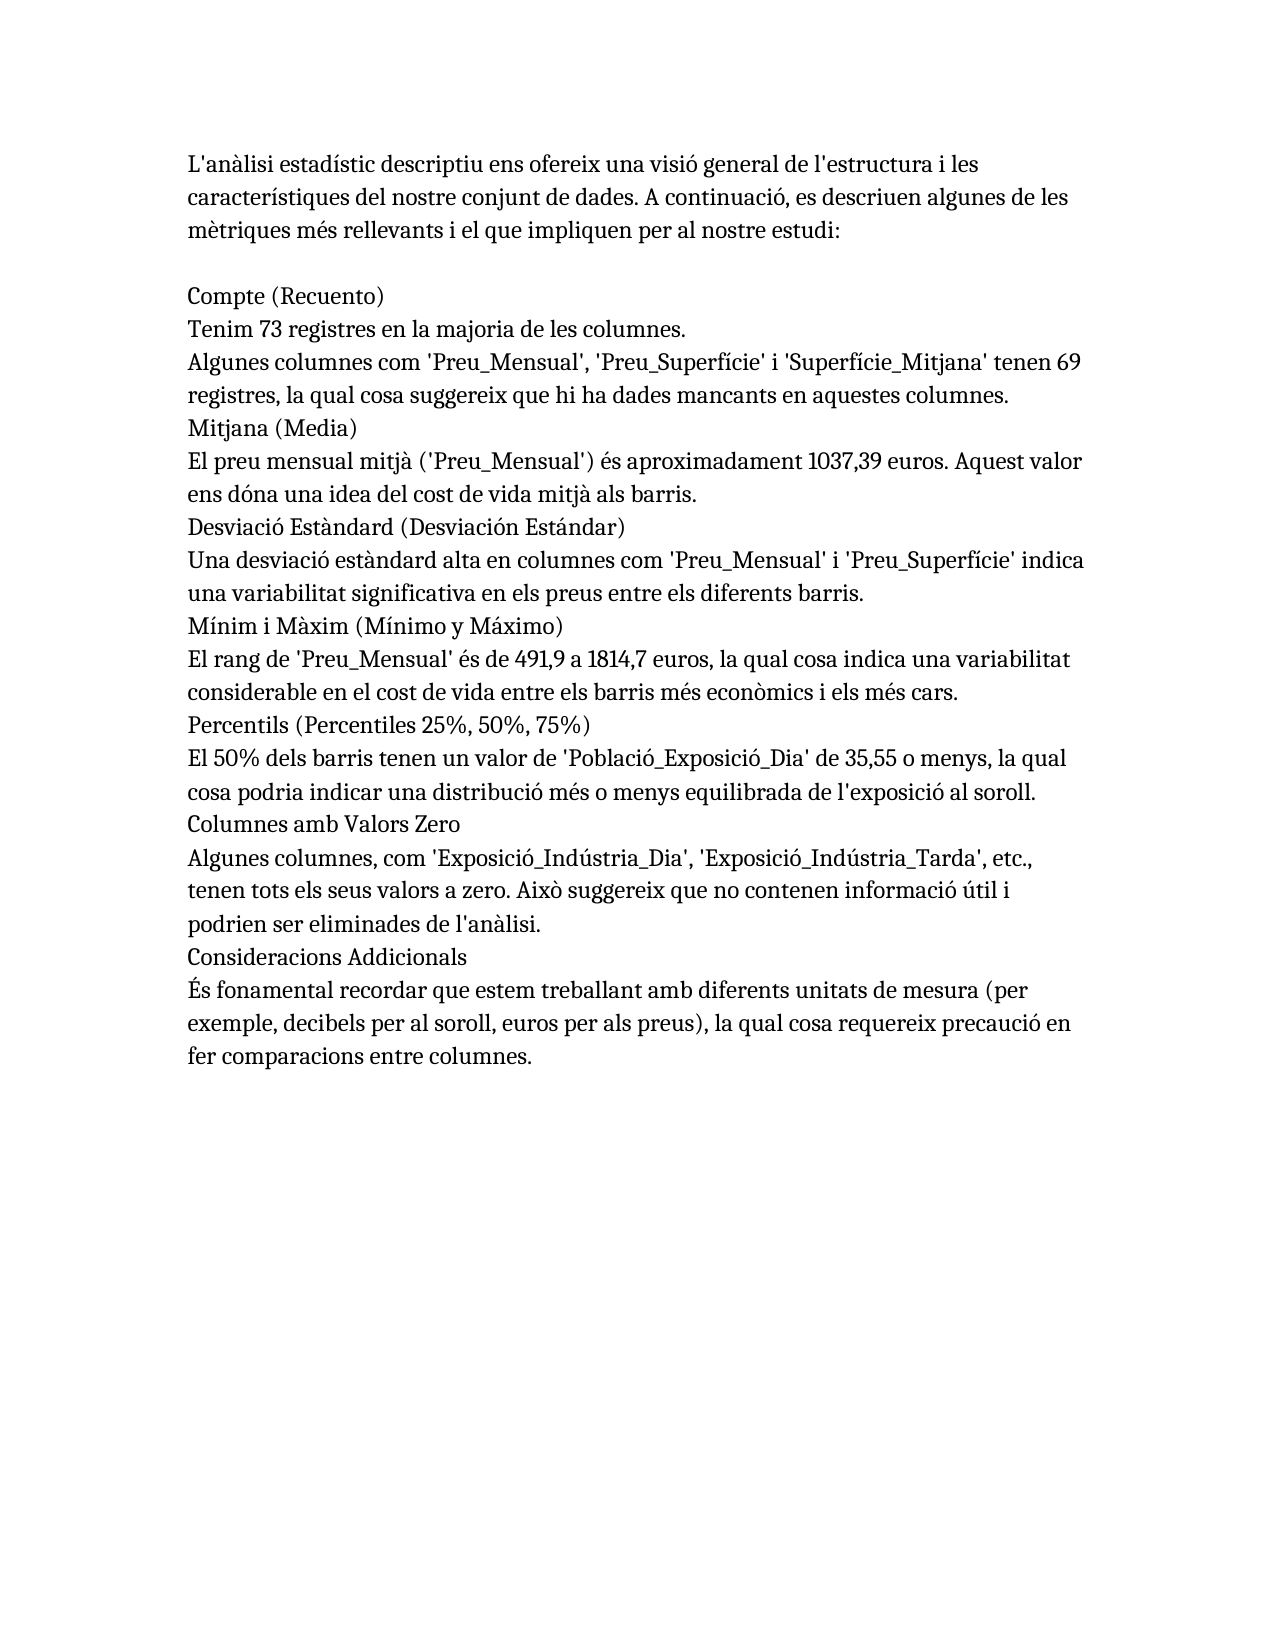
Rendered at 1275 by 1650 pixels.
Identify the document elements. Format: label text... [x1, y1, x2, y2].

text L'anàlisi estadístic descriptiu ens ofereix una visió general de l'estructura i les característiques del nostre conjunt de dades. A continuació, es descriuen algunes de les mètriques més rellevants i el que impliquen per al nostre estudi: Compte (Recuento) Tenim 73 registres en la majoria de les columnes. Algunes columnes com 'Preu_Mensual', 'Preu_Superfície' i 'Superfície_Mitjana' tenen 69 registres, la qual cosa suggereix que hi ha dades mancants en aquestes columnes. Mitjana (Media) El preu mensual mitjà ('Preu_Mensual') és aproximadament 1037,39 euros. Aquest valor ens dóna una idea del cost de vida mitjà als barris. Desviació Estàndard (Desviación Estándar) Una desviació estàndard alta en columnes com 'Preu_Mensual' i 'Preu_Superfície' indica una variabilitat significativa en els preus entre els diferents barris. Mínim i Màxim (Mínimo y Máximo) El rang de 'Preu_Mensual' és de 491,9 a 1814,7 euros, la qual cosa indica una variabilitat considerable en el cost de vida entre els barris més econòmics i els més cars. Percentils (Percentiles 25%, 50%, 75%) El 50% dels barris tenen un valor de 'Població_Exposició_Dia' de 35,55 o menys, la qual cosa podria indicar una distribució més o menys equilibrada de l'exposició al soroll. Columnes amb Valors Zero Algunes columnes, com 'Exposició_Indústria_Dia', 'Exposició_Indústria_Tarda', etc., tenen tots els seus valors a zero. Això suggereix que no contenen informació útil i podrien ser eliminades de l'anàlisi. Consideracions Addicionals És fonamental recordar que estem treballant amb diferents unitats de mesura (per exemple, decibels per al soroll, euros per als preus), la qual cosa requereix precaució en fer comparacions entre columnes. [187, 150, 1087, 1070]
